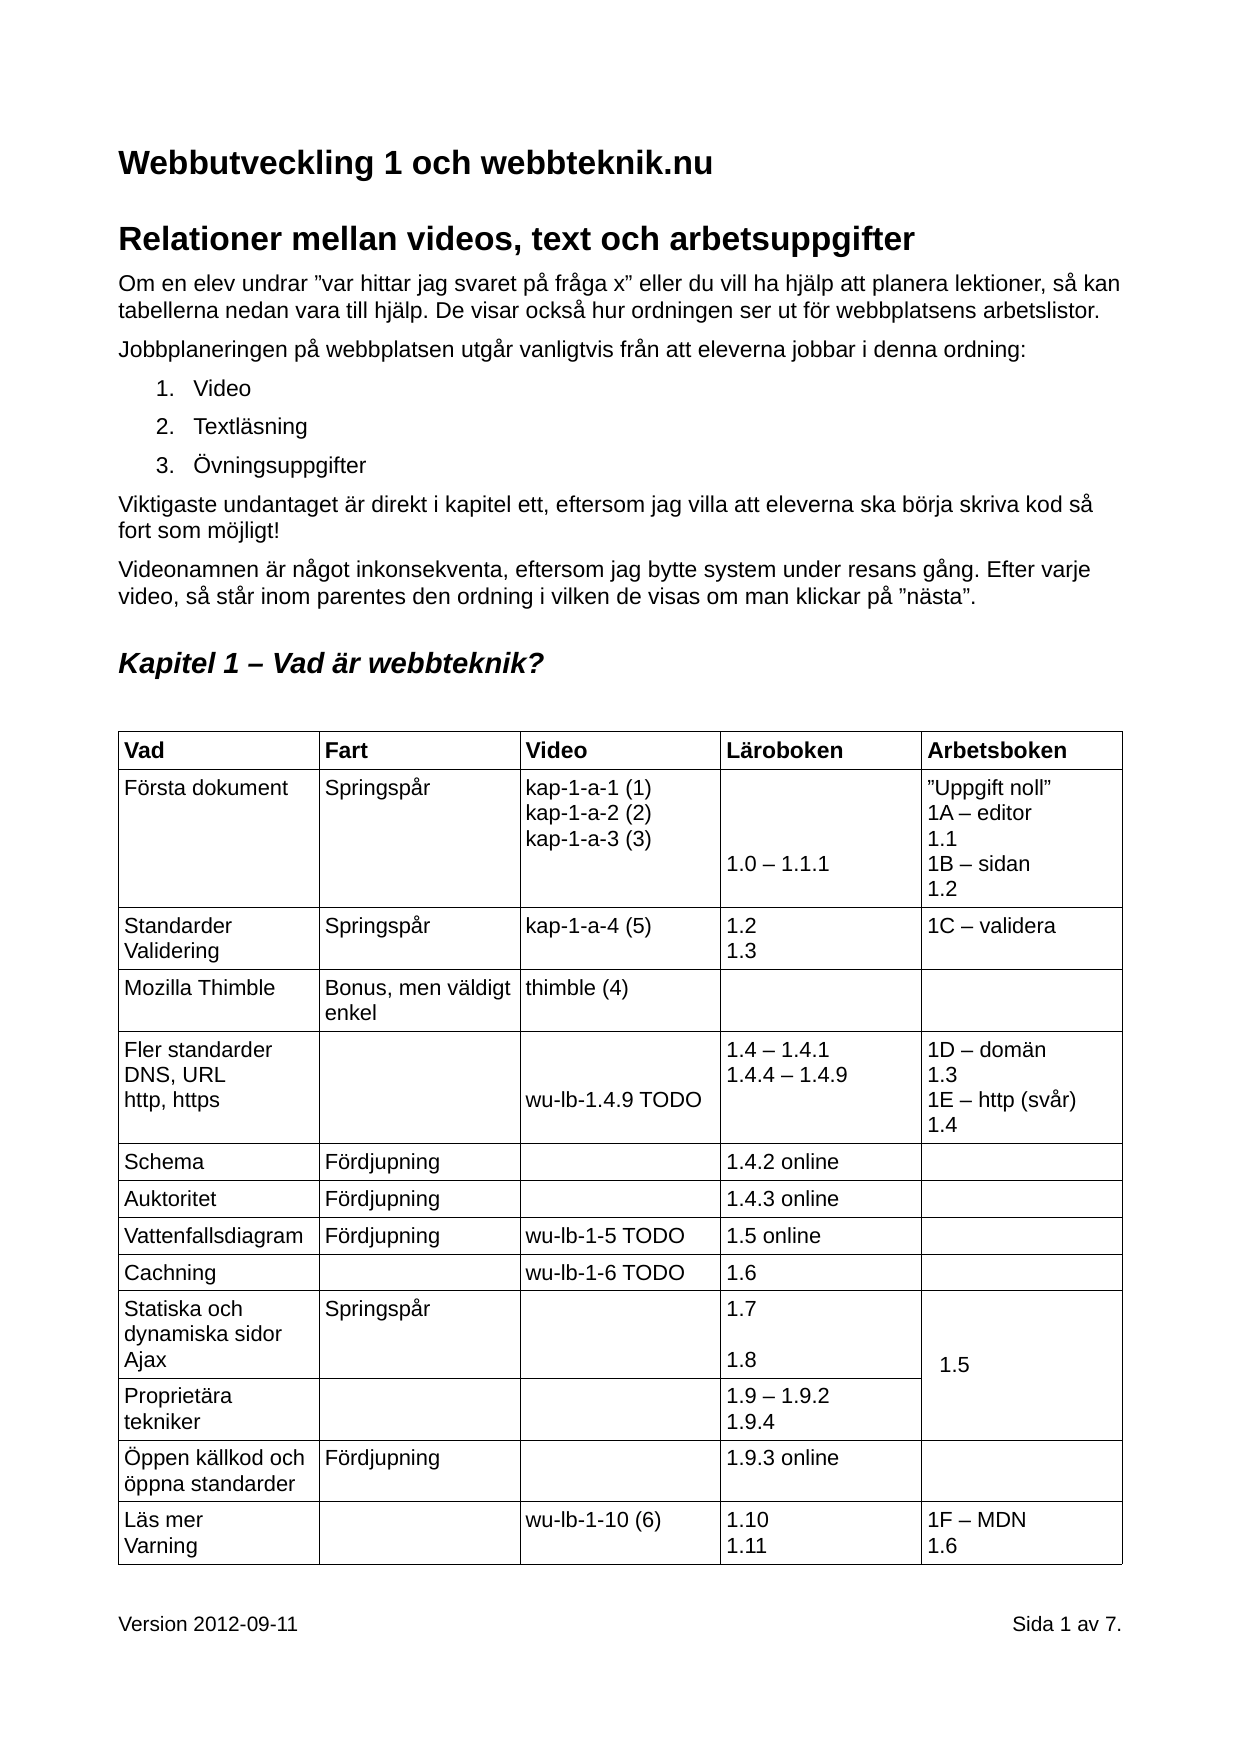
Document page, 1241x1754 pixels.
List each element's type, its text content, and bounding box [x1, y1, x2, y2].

table_cell [922, 1441, 1122, 1501]
table_cell ”Uppgift noll” 1A – editor 1.1 1B – sidan 1.2 [922, 770, 1122, 907]
table_cell Springspår [320, 1291, 520, 1377]
list Övningsuppgifter [156, 452, 1122, 478]
table_cell thimble (4) [521, 970, 720, 1031]
table_cell [922, 970, 1122, 1031]
table_cell [521, 1144, 720, 1180]
text Videonamnen är något inkonsekventa, eftersom jag bytte system under resans gång. Efter varje video, så står inom parentes den ordning i vilken de visas om man klickar på ”nästa”. [118, 556, 1122, 609]
list Video [156, 374, 1122, 401]
table_cell [721, 970, 921, 1031]
table_cell 1.5 online [721, 1218, 921, 1253]
table_header Arbetsboken [922, 732, 1122, 769]
table_cell [521, 1181, 720, 1217]
table_cell Springspår [320, 770, 520, 907]
table_cell [521, 1379, 720, 1439]
table_cell 1F – MDN 1.6 [922, 1502, 1122, 1563]
text Viktigaste undantaget är direkt i kapitel ett, eftersom jag villa att eleverna ska börja skriva kod så fort som möjligt! [118, 491, 1122, 544]
subtitle Relationer mellan videos, text och arbetsuppgifter [118, 219, 1122, 258]
table_cell 1.10 1.11 [721, 1502, 921, 1563]
table_cell [922, 1255, 1122, 1290]
text Om en elev undrar ”var hittar jag svaret på fråga x” eller du vill ha hjälp att planera lektioner, så kan tabellerna nedan vara till hjälp. De visar också hur ordningen ser ut för webbplatsens arbetslistor. [118, 270, 1122, 323]
table_header Vad [119, 732, 319, 769]
table_cell wu-lb-1.4.9 TODO [521, 1032, 720, 1143]
table_cell Fördjupning [320, 1218, 520, 1253]
table_cell 1.4.2 online [721, 1144, 921, 1180]
table_cell 1.5 [922, 1291, 1122, 1439]
text Jobbplaneringen på webbplatsen utgår vanligtvis från att eleverna jobbar i denna ordning: [118, 336, 1122, 362]
table_cell [320, 1032, 520, 1143]
table_cell Standarder Validering [119, 908, 319, 969]
list Textläsning [156, 413, 1122, 440]
table_cell 1.4.3 online [721, 1181, 921, 1217]
table_cell [320, 1502, 520, 1563]
table_header Läroboken [721, 732, 921, 769]
table_cell Öppen källkod och öppna standarder [119, 1441, 319, 1501]
table_cell 1.7 1.8 [721, 1291, 921, 1377]
table_cell Första dokument [119, 770, 319, 907]
table_cell Bonus, men väldigt enkel [320, 970, 520, 1031]
table_cell Fördjupning [320, 1181, 520, 1217]
table_cell 1.9.3 online [721, 1441, 921, 1501]
table_cell [922, 1218, 1122, 1253]
table_cell [521, 1291, 720, 1377]
table_cell 1.4 – 1.4.1 1.4.4 – 1.4.9 [721, 1032, 921, 1143]
table_cell Mozilla Thimble [119, 970, 319, 1031]
table_cell kap-1-a-1 (1) kap-1-a-2 (2) kap-1-a-3 (3) [521, 770, 720, 907]
table_cell 1D – domän 1.3 1E – http (svår) 1.4 [922, 1032, 1122, 1143]
table_cell 1.9 – 1.9.2 1.9.4 [721, 1379, 921, 1439]
table_cell Fördjupning [320, 1441, 520, 1501]
subtitle Webbutveckling 1 och webbteknik.nu [118, 143, 1122, 182]
table_cell 1C – validera [922, 908, 1122, 969]
table_cell [320, 1379, 520, 1439]
table_cell Schema [119, 1144, 319, 1180]
table_cell Auktoritet [119, 1181, 319, 1217]
table_cell Statiska och dynamiska sidor Ajax [119, 1291, 319, 1377]
table_cell Läs mer Varning [119, 1502, 319, 1563]
table_cell Proprietära tekniker [119, 1379, 319, 1439]
table_header Video [521, 732, 720, 769]
table_cell [320, 1255, 520, 1290]
table_cell [521, 1441, 720, 1501]
subtitle Kapitel 1 – Vad är webbteknik? [118, 646, 1122, 680]
table_cell kap-1-a-4 (5) [521, 908, 720, 969]
table_cell 1.0 – 1.1.1 [721, 770, 921, 907]
table_cell Fördjupning [320, 1144, 520, 1180]
table_cell Cachning [119, 1255, 319, 1290]
table_cell Springspår [320, 908, 520, 969]
table_cell [922, 1181, 1122, 1217]
table_cell 1.6 [721, 1255, 921, 1290]
table_cell Vattenfallsdiagram [119, 1218, 319, 1253]
table_header Fart [320, 732, 520, 769]
table_cell wu-lb-1-10 (6) [521, 1502, 720, 1563]
table_cell wu-lb-1-6 TODO [521, 1255, 720, 1290]
table_cell 1.2 1.3 [721, 908, 921, 969]
table_cell [922, 1144, 1122, 1180]
table_cell Fler standarder DNS, URL http, https [119, 1032, 319, 1143]
table_cell wu-lb-1-5 TODO [521, 1218, 720, 1253]
